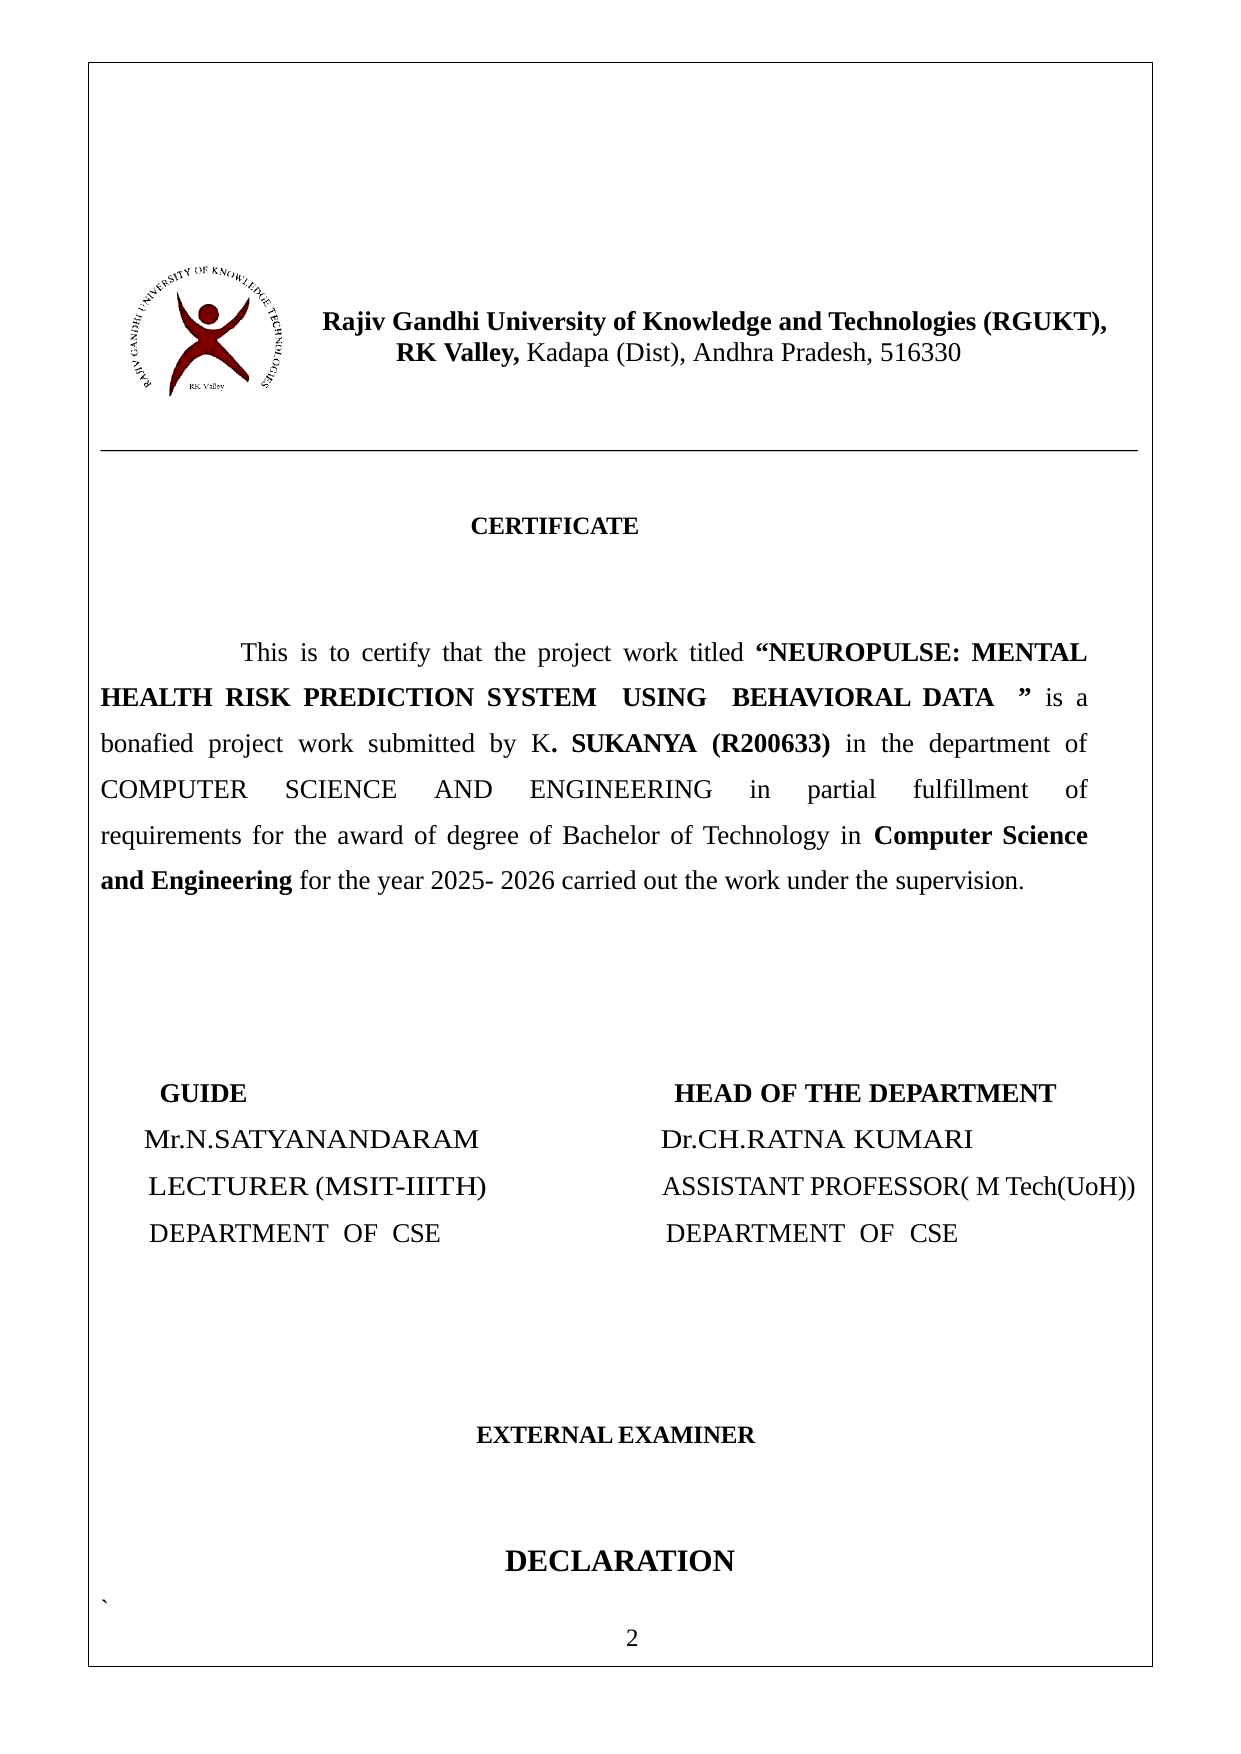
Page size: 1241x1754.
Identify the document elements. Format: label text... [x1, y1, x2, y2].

text CERTIFICATE [100, 511, 1009, 540]
subtitle GUIDE HEAD OF THE DEPARTMENT [100, 1077, 1140, 1108]
text DEPARTMENT OF CSE DEPARTMENT OF CSE [100, 1217, 1140, 1248]
text ___________________________________________________________________________________ [100, 425, 1140, 453]
text Rajiv Gandhi University of Knowledge and Technologies (RGUKT), RK Valley, Kadapa (Dist), Andhra Pradesh, 516330 [284, 305, 1140, 367]
text Mr.N.SATYANANDARAM Dr.CH.RATNA KUMARI [100, 1123, 1140, 1155]
subtitle DECLARATION [100, 1543, 1140, 1578]
text EXTERNAL EXAMINER [100, 1420, 1140, 1449]
text This is to certify that the project work titled “NEUROPULSE: MENTAL HEALTH RISK PREDICTION SYSTEM USING BEHAVIORAL DATA ” is a bonafied project work submitted by K. SUKANYA (R200633) in the department of COMPUTER SCIENCE AND ENGINEERING in partial fulfillment of requirements for the award of degree of Bachelor of Technology in Computer Science and Engineering for the year 2025- 2026 carried out the work under the supervision. [100, 636, 1088, 896]
text LECTURER (MSIT-IIITH) ASSISTANT PROFESSOR( M Tech(UoH)) [100, 1170, 1140, 1202]
